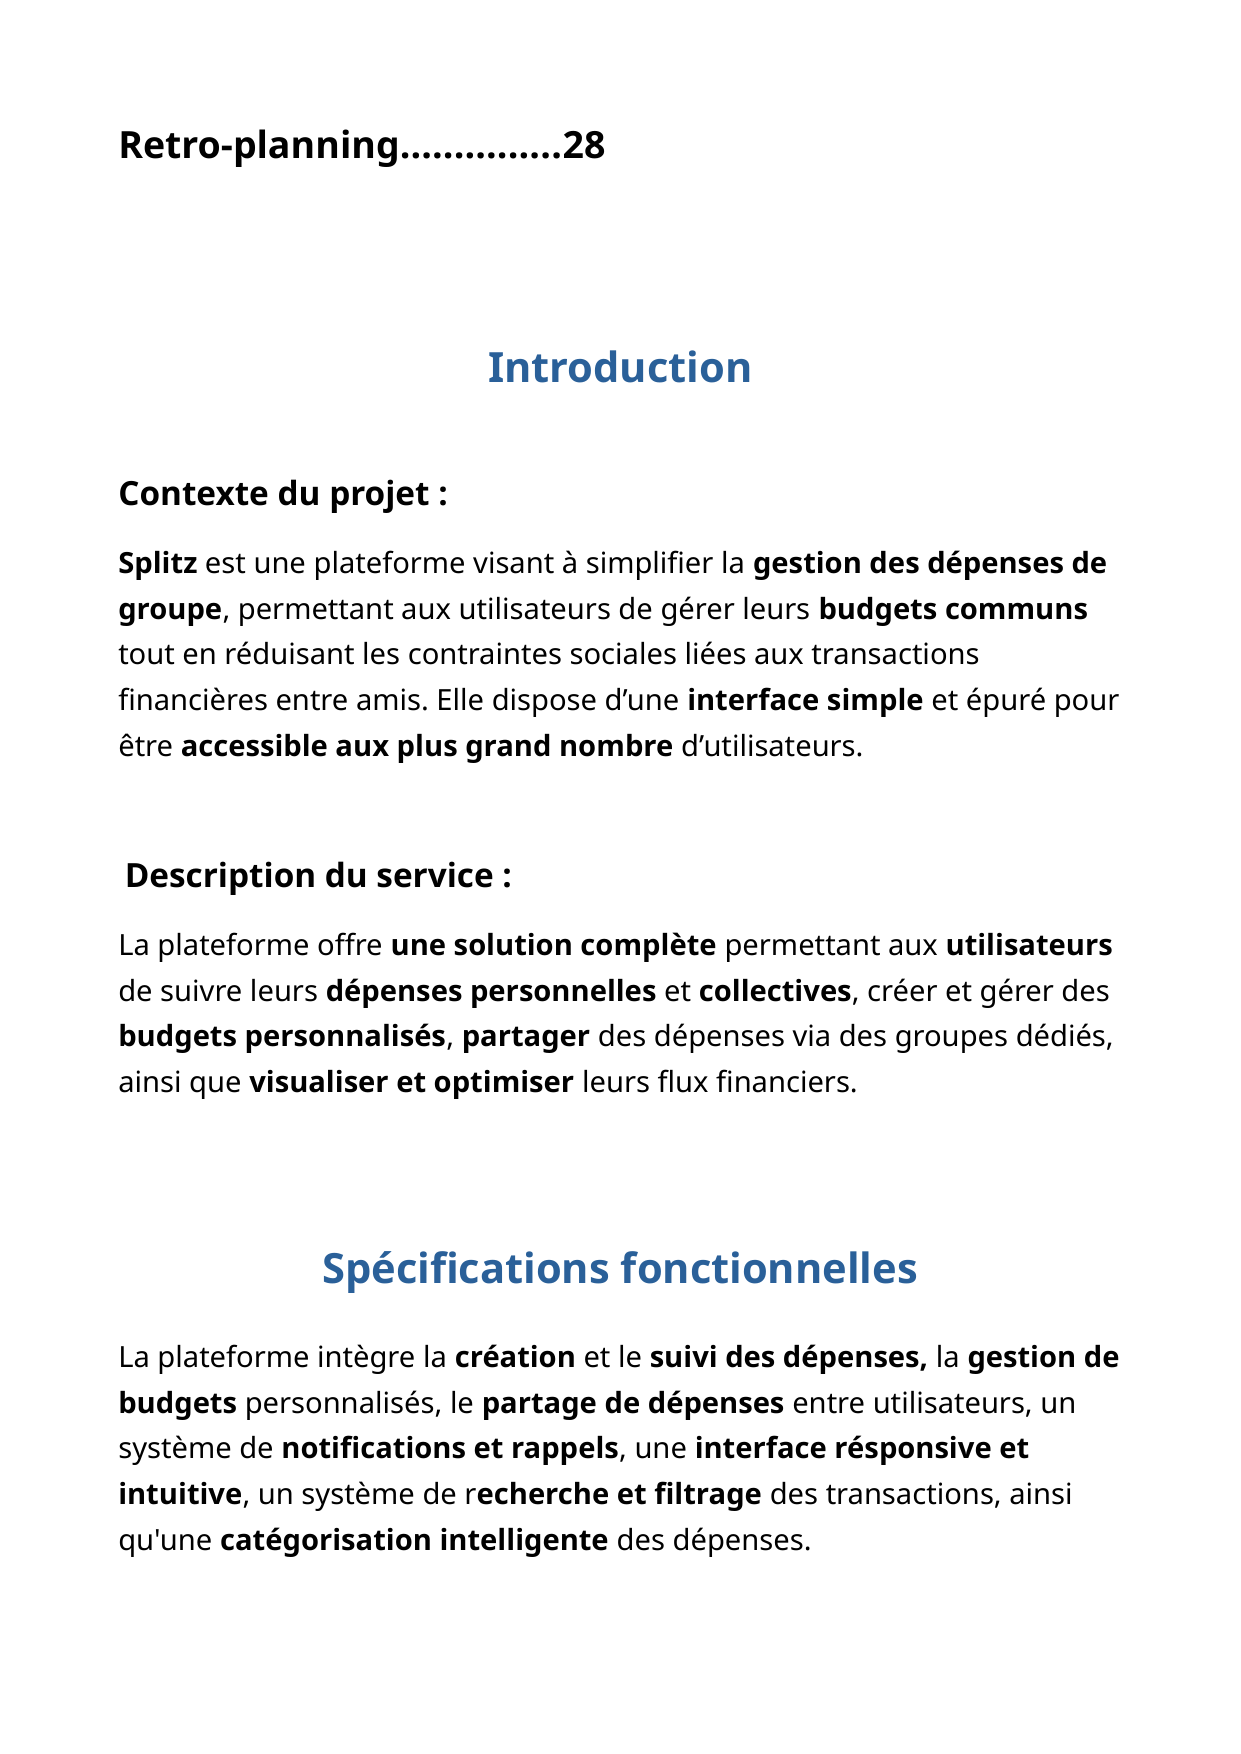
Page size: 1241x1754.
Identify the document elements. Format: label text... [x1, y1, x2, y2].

list Splitz est une plateforme visant à simplifier la gestion des dépenses de groupe, permettant aux utilisateurs de gérer leurs budgets communs tout en réduisant les contraintes sociales liées aux transactions financières entre amis. Elle dispose d’une interface simple et épuré pour être accessible aux plus grand nombre d’utilisateurs. [118, 542, 1122, 764]
list Description du service : [118, 851, 1122, 897]
list Contexte du projet : [118, 469, 1122, 515]
text La plateforme intègre la création et le suivi des dépenses, la gestion de budgets personnalisés, le partage de dépenses entre utilisateurs, un système de notifications et rappels, une interface résponsive et intuitive, un système de recherche et filtrage des transactions, ainsi qu'une catégorisation intelligente des dépenses. [118, 1336, 1122, 1558]
list La plateforme offre une solution complète permettant aux utilisateurs de suivre leurs dépenses personnelles et collectives, créer et gérer des budgets personnalisés, partager des dépenses via des groupes dédiés, ainsi que visualiser et optimiser leurs flux financiers. [118, 924, 1122, 1101]
list Retro-planning 28 [118, 118, 605, 169]
subtitle Spécifications fonctionnelles [118, 1239, 1122, 1296]
subtitle Introduction [118, 338, 1122, 395]
